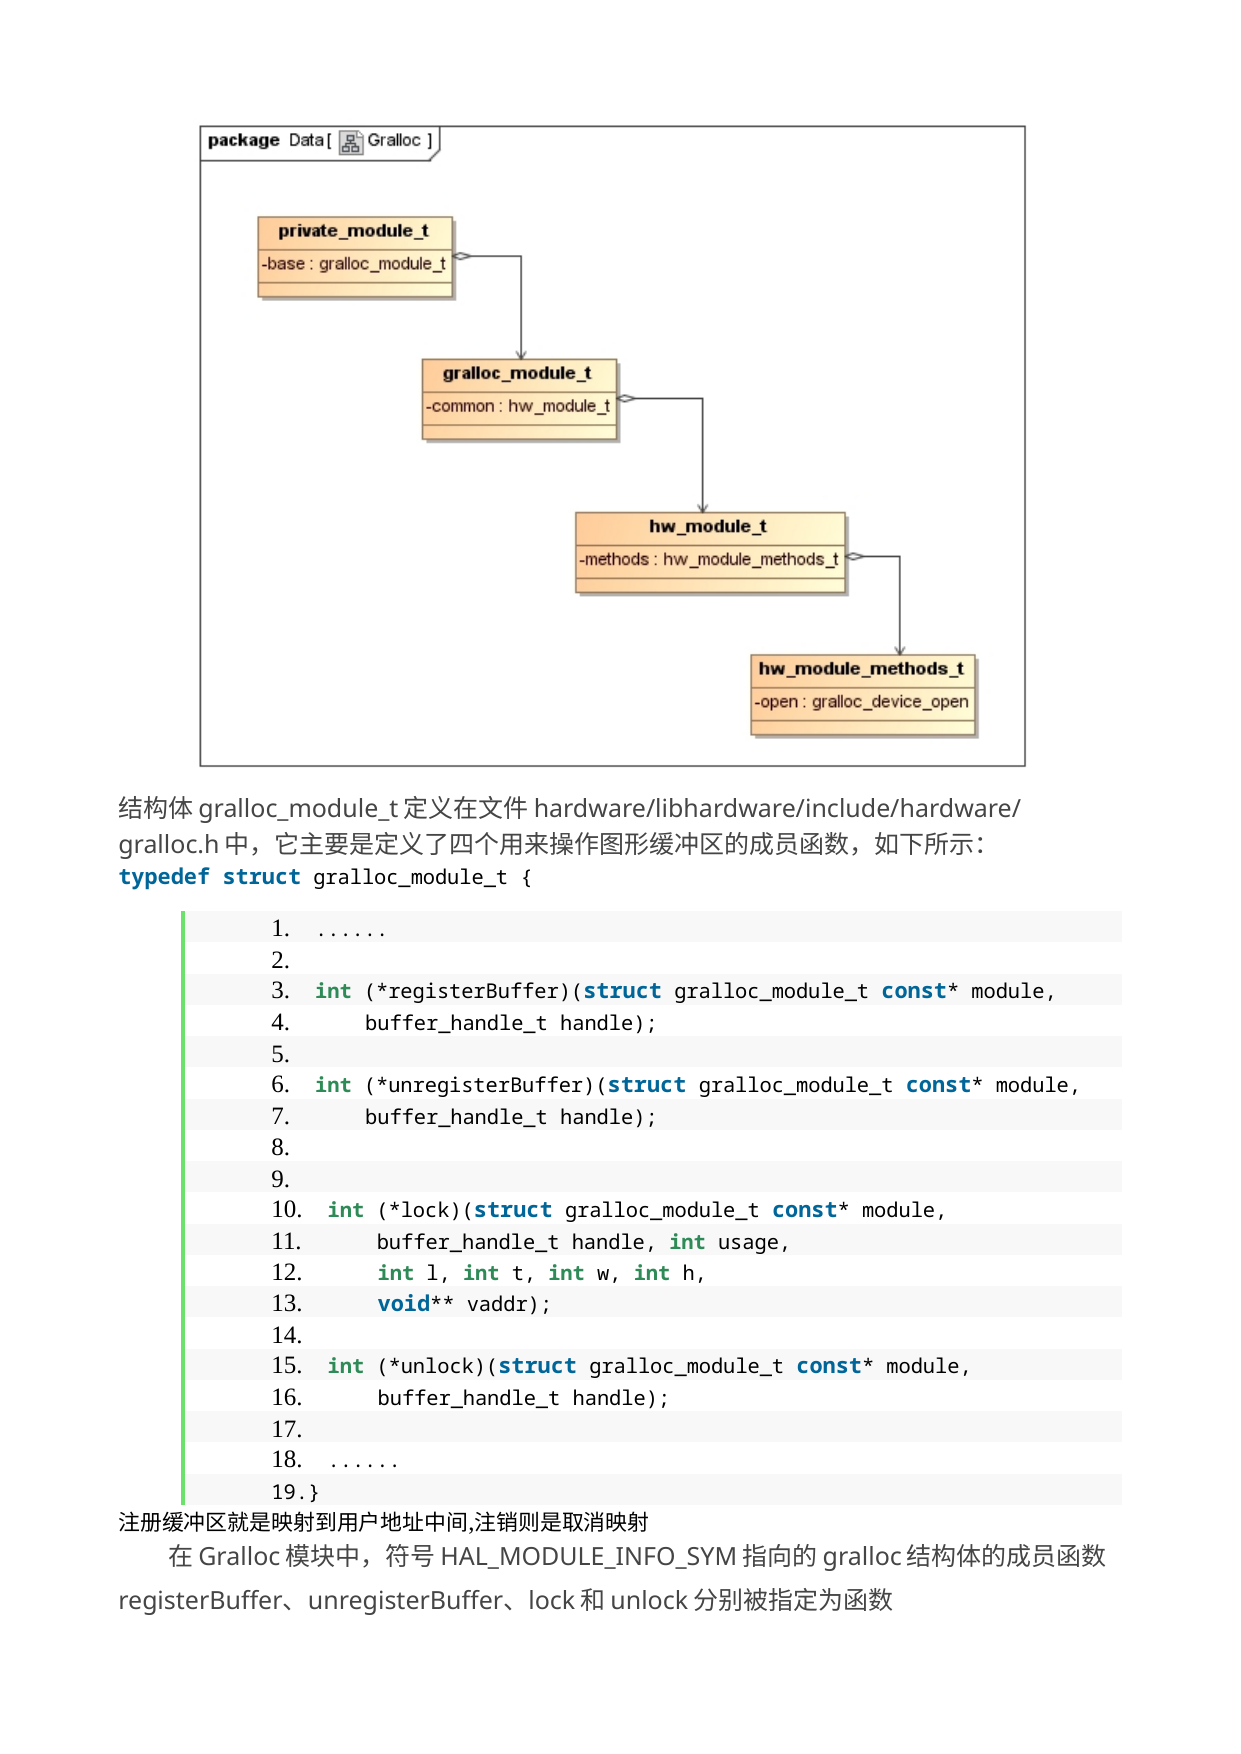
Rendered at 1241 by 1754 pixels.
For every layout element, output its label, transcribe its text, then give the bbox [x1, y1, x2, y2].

list int (*unregisterBuffer)(struct gralloc_module_t const* module, [185, 1067, 1122, 1099]
list ...... [185, 911, 1122, 942]
list int l, int t, int w, int h, [185, 1255, 1122, 1286]
list buffer_handle_t handle); [185, 1380, 1122, 1411]
list buffer_handle_t handle); [185, 1099, 1122, 1130]
list int (*unlock)(struct gralloc_module_t const* module, [185, 1349, 1122, 1380]
list } [185, 1474, 1122, 1505]
list ...... [185, 1442, 1122, 1474]
list void** vaddr); [185, 1286, 1122, 1317]
list int (*lock)(struct gralloc_module_t const* module, [185, 1192, 1122, 1224]
text typedef struct gralloc_module_t { [118, 861, 1122, 891]
list buffer_handle_t handle); [185, 1005, 1122, 1036]
list int (*registerBuffer)(struct gralloc_module_t const* module, [185, 974, 1122, 1005]
list buffer_handle_t handle, int usage, [185, 1224, 1122, 1255]
text 注册缓冲区就是映射到用户地址中间,注销则是取消映射 [118, 1505, 1122, 1537]
picture [192, 118, 1048, 789]
text 在Gralloc模块中，符号HAL_MODULE_INFO_SYM指向的gralloc结构体的成员函数registerBuffer、unregisterBuffer、lock和unlock分别被指定为函数 [118, 1537, 1122, 1616]
text 结构体gralloc_module_t定义在文件hardware/libhardware/include/hardware/gralloc.h中，它主要是定义了四个用来操作图形缓冲区的成员函数，如下所示： [118, 118, 1122, 861]
